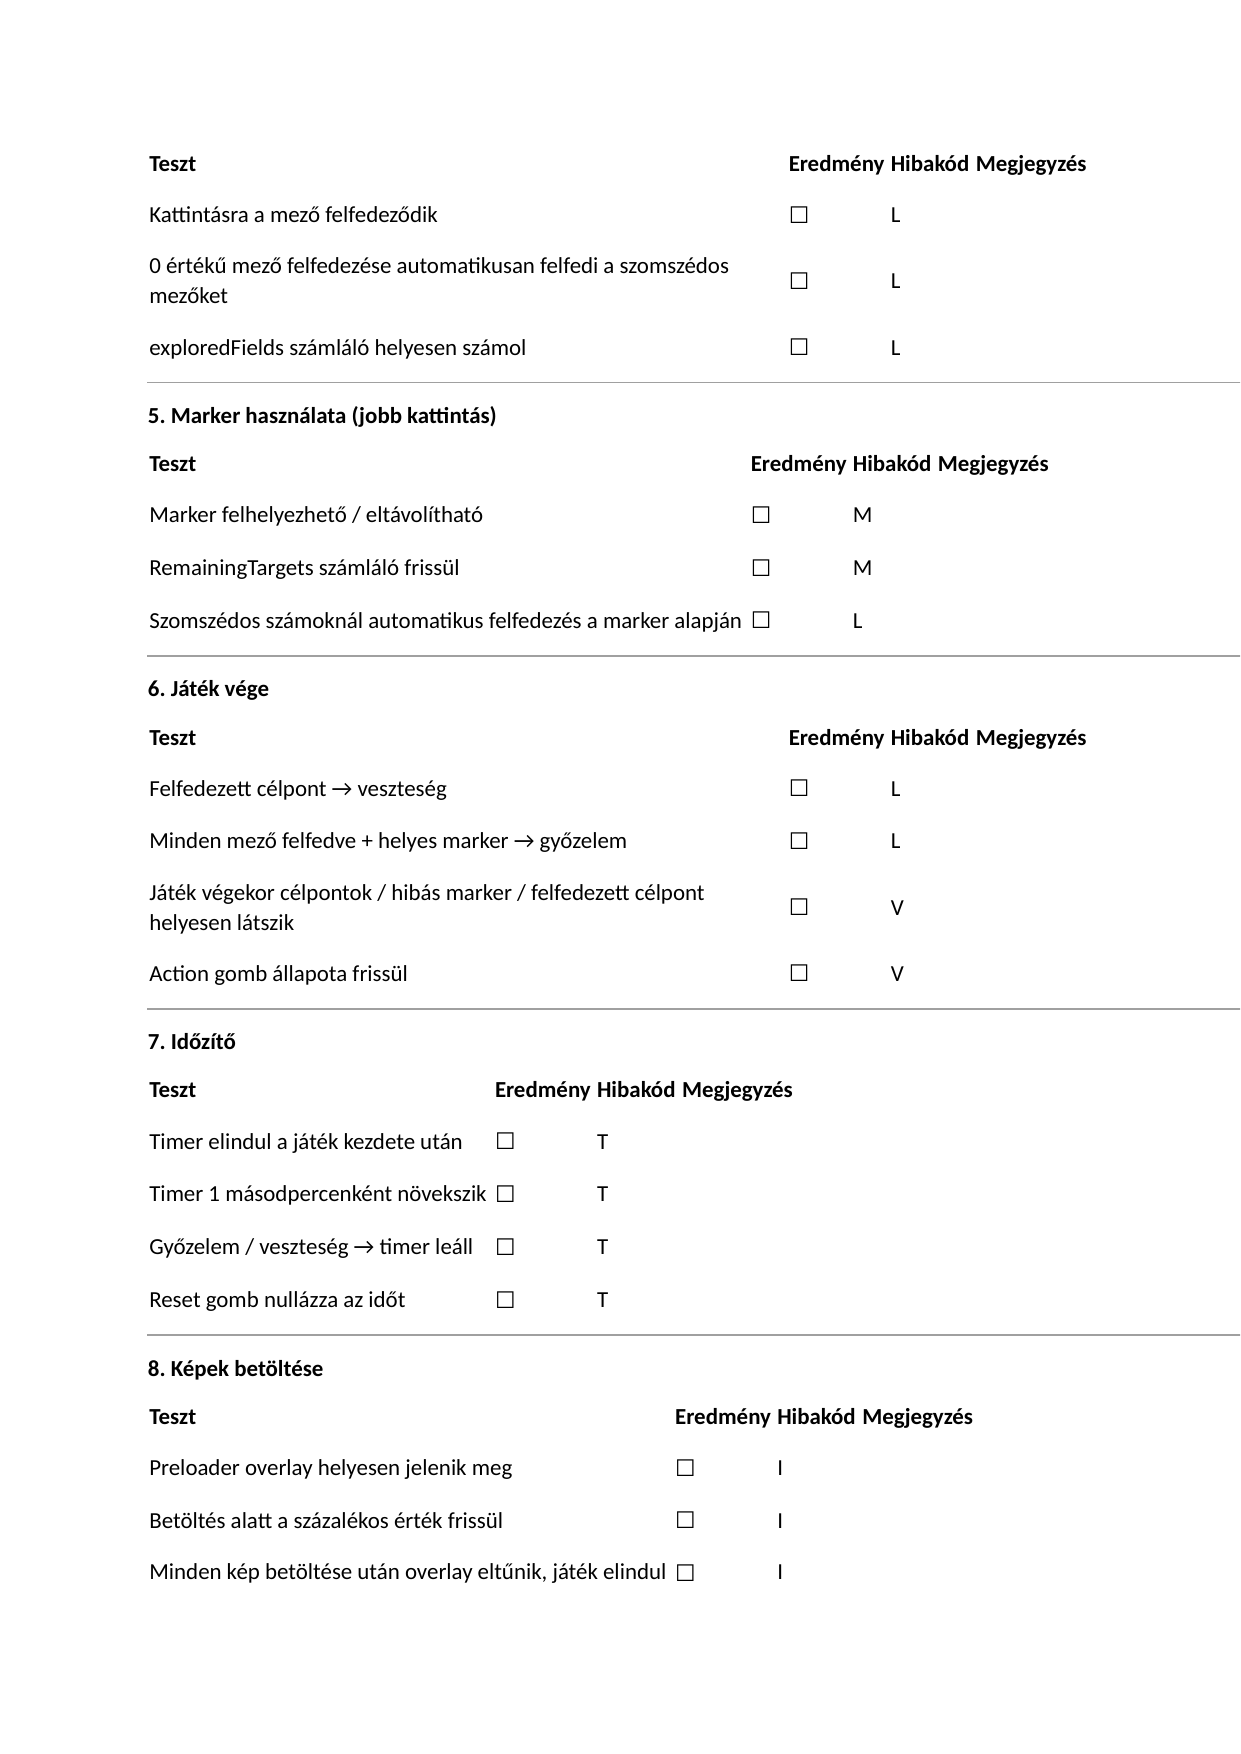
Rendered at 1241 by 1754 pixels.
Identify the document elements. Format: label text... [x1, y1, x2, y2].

table_cell [974, 330, 1093, 382]
table_cell [974, 771, 1093, 823]
table_cell Action gomb állapota frissül [148, 956, 787, 1008]
table_cell [860, 1503, 979, 1556]
table_cell Preloader overlay helyesen jelenik meg [148, 1450, 673, 1503]
table_header Teszt [148, 148, 787, 197]
text 8. Képek betöltése [148, 1354, 1093, 1382]
table_cell [680, 1282, 799, 1334]
table_cell Betöltés alatt a százalékos érték frissül [148, 1503, 673, 1556]
table_cell RemainingTargets számláló frissül [148, 550, 749, 603]
table_cell ☐ [787, 771, 889, 823]
table_cell T [595, 1124, 680, 1176]
table_cell ☐ [673, 1503, 775, 1556]
table_cell L [889, 250, 974, 329]
table_cell 0 értékű mező felfedezése automatikusan felfedi a szomszédos mezőket [148, 250, 787, 329]
table_cell ☐ [787, 330, 889, 382]
table_cell [974, 876, 1093, 956]
table_cell Marker felhelyezhető / eltávolítható [148, 497, 749, 550]
table_header Megjegyzés [974, 148, 1093, 197]
table_cell L [851, 603, 936, 655]
table_cell [680, 1176, 799, 1229]
table_cell T [595, 1176, 680, 1229]
table_cell T [595, 1282, 680, 1334]
table_header Eredmény [493, 1074, 595, 1124]
table_header Eredmény [749, 448, 851, 497]
table_header Teszt [148, 1400, 673, 1450]
table_cell M [851, 497, 936, 550]
table_cell Győzelem / veszteség → timer leáll [148, 1229, 493, 1282]
table_cell T [595, 1229, 680, 1282]
table_cell V [889, 956, 974, 1008]
table_header Hibakód [851, 448, 936, 497]
table_cell ☐ [493, 1282, 595, 1334]
table_cell [680, 1124, 799, 1176]
table_header Hibakód [775, 1400, 860, 1450]
table_cell Felfedezett célpont → veszteség [148, 771, 787, 823]
table_cell Minden kép betöltése után overlay eltűnik, játék elindul [148, 1556, 673, 1605]
text 7. Időzítő [148, 1027, 1093, 1056]
text 5. Marker használata (jobb kattintás) [148, 401, 1093, 429]
table_cell [680, 1229, 799, 1282]
table_header Megjegyzés [936, 448, 1055, 497]
table_cell V [889, 876, 974, 956]
table_cell Szomszédos számoknál automatikus felfedezés a marker alapján [148, 603, 749, 655]
table_cell ☐ [673, 1450, 775, 1503]
table_cell L [889, 771, 974, 823]
table_cell ☐ [673, 1556, 775, 1605]
table_cell L [889, 824, 974, 876]
table_cell Játék végekor célpontok / hibás marker / felfedezett célpont helyesen látszik [148, 876, 787, 956]
table_cell [936, 550, 1055, 603]
table_cell Kattintásra a mező felfedeződik [148, 197, 787, 250]
table_cell [974, 824, 1093, 876]
table_cell L [889, 330, 974, 382]
table_cell [860, 1556, 979, 1605]
table_cell Timer elindul a játék kezdete után [148, 1124, 493, 1176]
table_cell ☐ [787, 197, 889, 250]
table_cell I [775, 1503, 860, 1556]
table_cell Timer 1 másodpercenként növekszik [148, 1176, 493, 1229]
table_header Eredmény [787, 721, 889, 771]
table_cell I [775, 1450, 860, 1503]
table_cell L [889, 197, 974, 250]
table_header Eredmény [673, 1400, 775, 1450]
table_cell ☐ [749, 603, 851, 655]
table_cell ☐ [787, 250, 889, 329]
table_cell exploredFields számláló helyesen számol [148, 330, 787, 382]
table_cell ☐ [787, 956, 889, 1008]
table_cell [974, 197, 1093, 250]
table_header Teszt [148, 448, 749, 497]
table_header Megjegyzés [974, 721, 1093, 771]
table_cell ☐ [749, 497, 851, 550]
table_cell [974, 956, 1093, 1008]
table_header Hibakód [889, 721, 974, 771]
table_cell Minden mező felfedve + helyes marker → győzelem [148, 824, 787, 876]
table_header Teszt [148, 1074, 493, 1124]
table_cell [936, 497, 1055, 550]
table_cell [936, 603, 1055, 655]
table_cell M [851, 550, 936, 603]
table_cell ☐ [749, 550, 851, 603]
table_cell I [775, 1556, 860, 1605]
table_cell Reset gomb nullázza az időt [148, 1282, 493, 1334]
table_cell ☐ [787, 824, 889, 876]
table_cell ☐ [787, 876, 889, 956]
table_header Megjegyzés [680, 1074, 799, 1124]
table_header Teszt [148, 721, 787, 771]
table_header Megjegyzés [860, 1400, 979, 1450]
table_cell [860, 1450, 979, 1503]
table_cell ☐ [493, 1229, 595, 1282]
table_cell ☐ [493, 1176, 595, 1229]
table_header Eredmény [787, 148, 889, 197]
table_cell ☐ [493, 1124, 595, 1176]
table_cell [974, 250, 1093, 329]
table_header Hibakód [595, 1074, 680, 1124]
table_header Hibakód [889, 148, 974, 197]
text 6. Játék vége [148, 674, 1093, 703]
